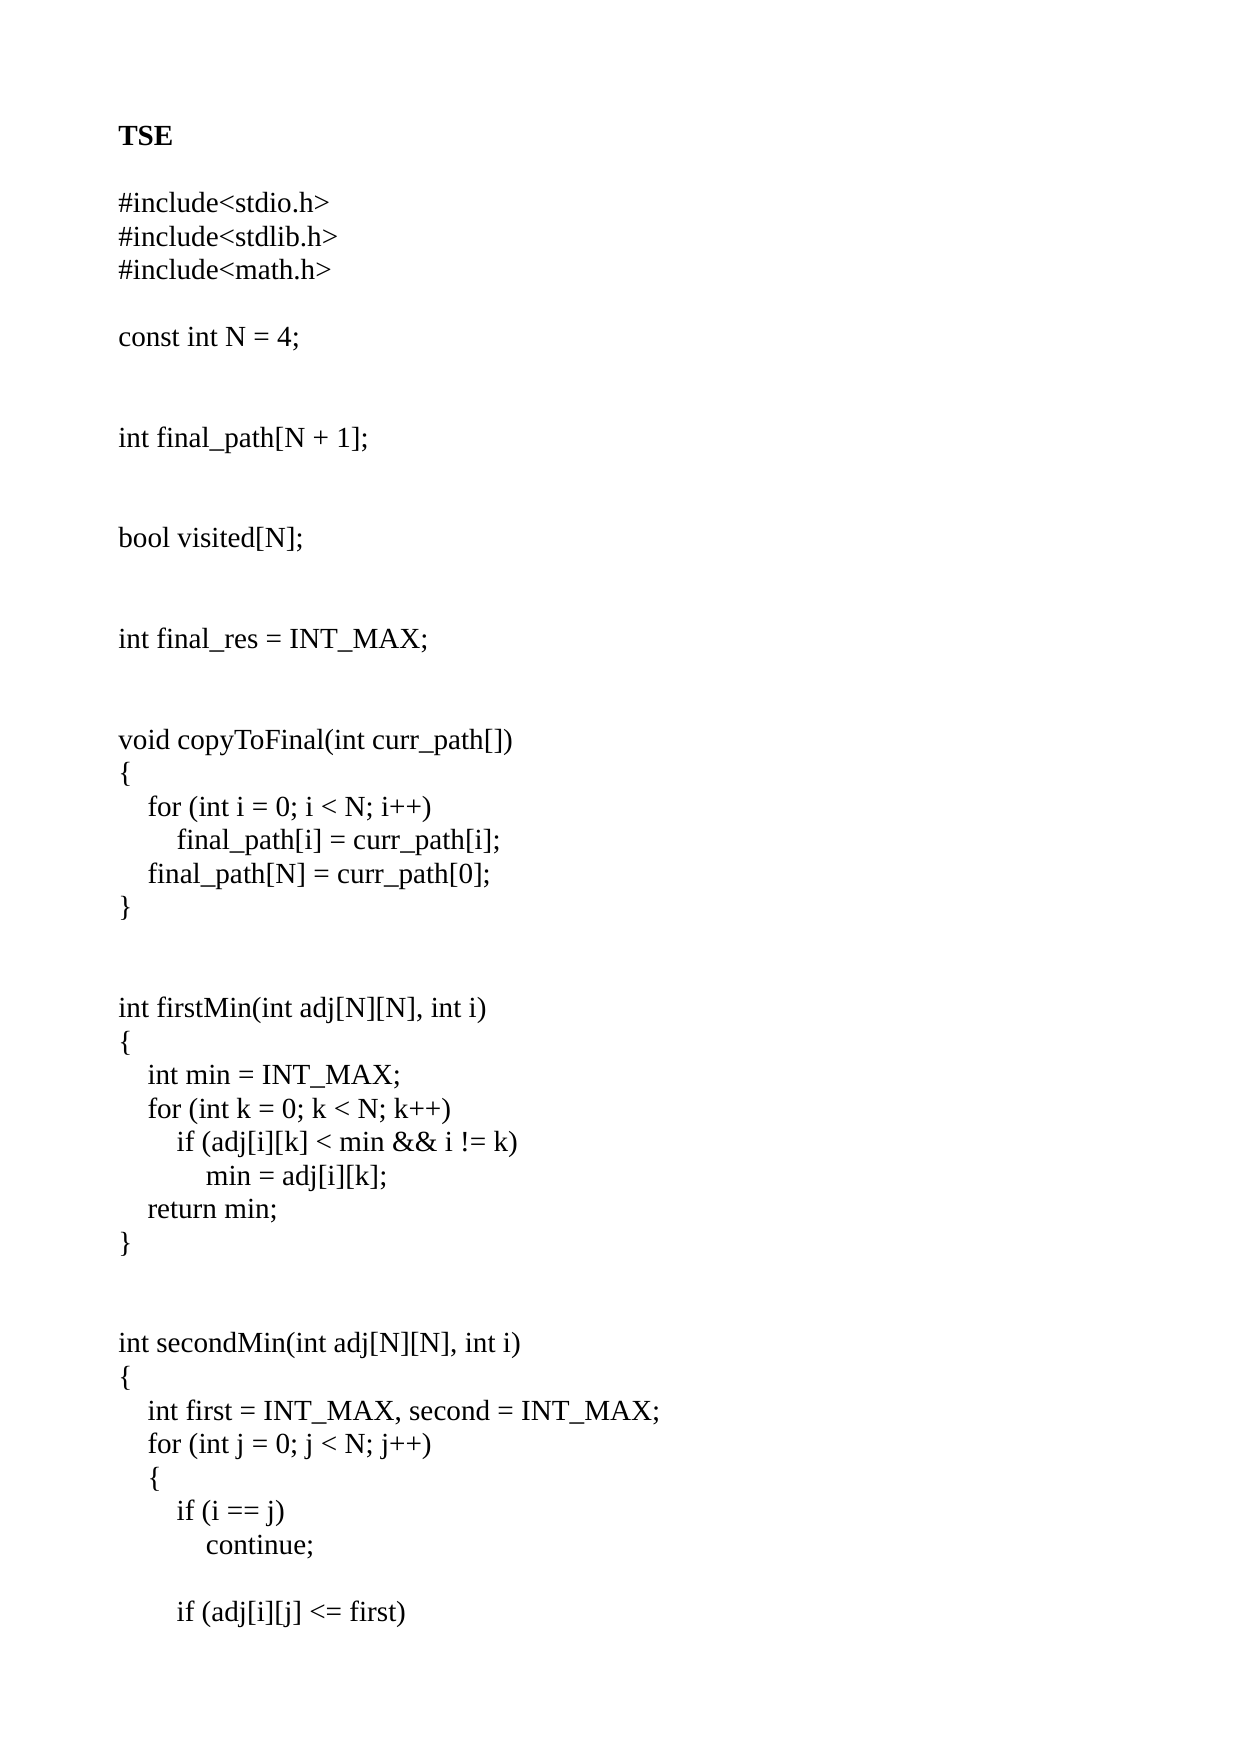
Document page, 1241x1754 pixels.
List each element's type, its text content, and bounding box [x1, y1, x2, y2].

text { [118, 1024, 1122, 1057]
text int firstMin(int adj[N][N], int i) [118, 990, 1122, 1024]
text return min; [118, 1191, 1122, 1225]
text int first = INT_MAX, second = INT_MAX; [118, 1393, 1122, 1426]
text final_path[N] = curr_path[0]; [118, 856, 1122, 889]
text continue; [118, 1527, 1122, 1560]
text #include<stdio.h> [118, 185, 1122, 219]
text int secondMin(int adj[N][N], int i) [118, 1326, 1122, 1359]
text min = adj[i][k]; [118, 1158, 1122, 1191]
text bool visited[N]; [118, 521, 1122, 554]
text void copyToFinal(int curr_path[]) [118, 722, 1122, 755]
text TSE [118, 118, 1122, 152]
text int min = INT_MAX; [118, 1057, 1122, 1091]
text if (adj[i][k] < min && i != k) [118, 1124, 1122, 1158]
text } [118, 1225, 1122, 1258]
text final_path[i] = curr_path[i]; [118, 822, 1122, 856]
text for (int j = 0; j < N; j++) [118, 1426, 1122, 1460]
text #include<math.h> [118, 252, 1122, 286]
text { [118, 755, 1122, 789]
text for (int k = 0; k < N; k++) [118, 1091, 1122, 1124]
text int final_path[N + 1]; [118, 420, 1122, 453]
text int final_res = INT_MAX; [118, 621, 1122, 655]
text if (i == j) [118, 1493, 1122, 1527]
text const int N = 4; [118, 319, 1122, 353]
text { [118, 1460, 1122, 1493]
text #include<stdlib.h> [118, 219, 1122, 252]
text } [118, 889, 1122, 923]
text { [118, 1359, 1122, 1393]
text for (int i = 0; i < N; i++) [118, 789, 1122, 822]
text if (adj[i][j] <= first) [118, 1594, 1122, 1627]
